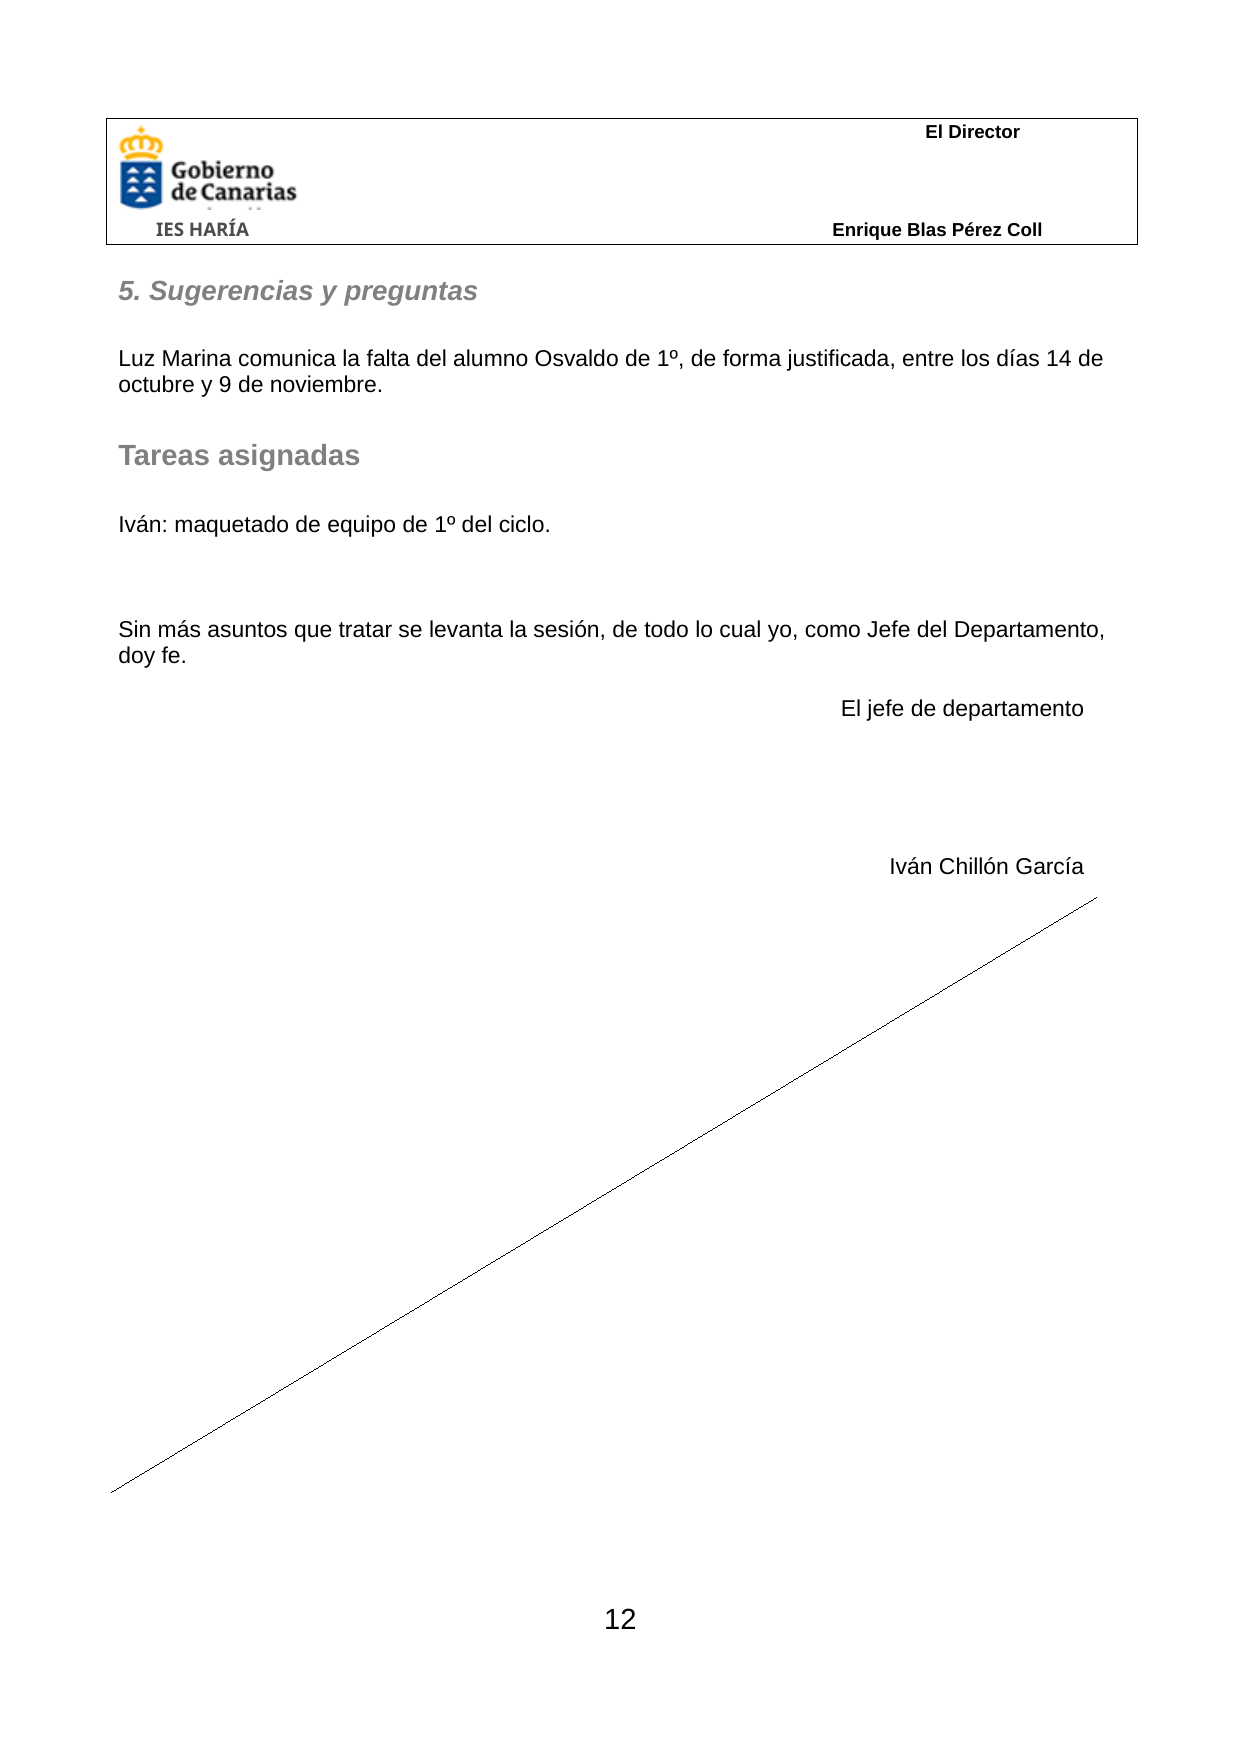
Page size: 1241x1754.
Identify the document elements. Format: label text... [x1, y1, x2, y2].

text Sin más asuntos que tratar se levanta la sesión, de todo lo cual yo, como Jefe del Departamento, doy fe. [118, 616, 1122, 669]
subtitle 5. Sugerencias y preguntas [118, 274, 1122, 306]
text Luz Marina comunica la falta del alumno Osvaldo de 1º, de forma justificada, entre los días 14 de octubre y 9 de noviembre. [118, 345, 1122, 397]
picture [115, 123, 300, 210]
text El jefe de departamento [118, 695, 1122, 722]
text Iván: maquetado de equipo de 1º del ciclo. [118, 511, 1122, 537]
text Iván Chillón García [118, 853, 1122, 880]
subtitle Tareas asignadas [118, 438, 1122, 472]
